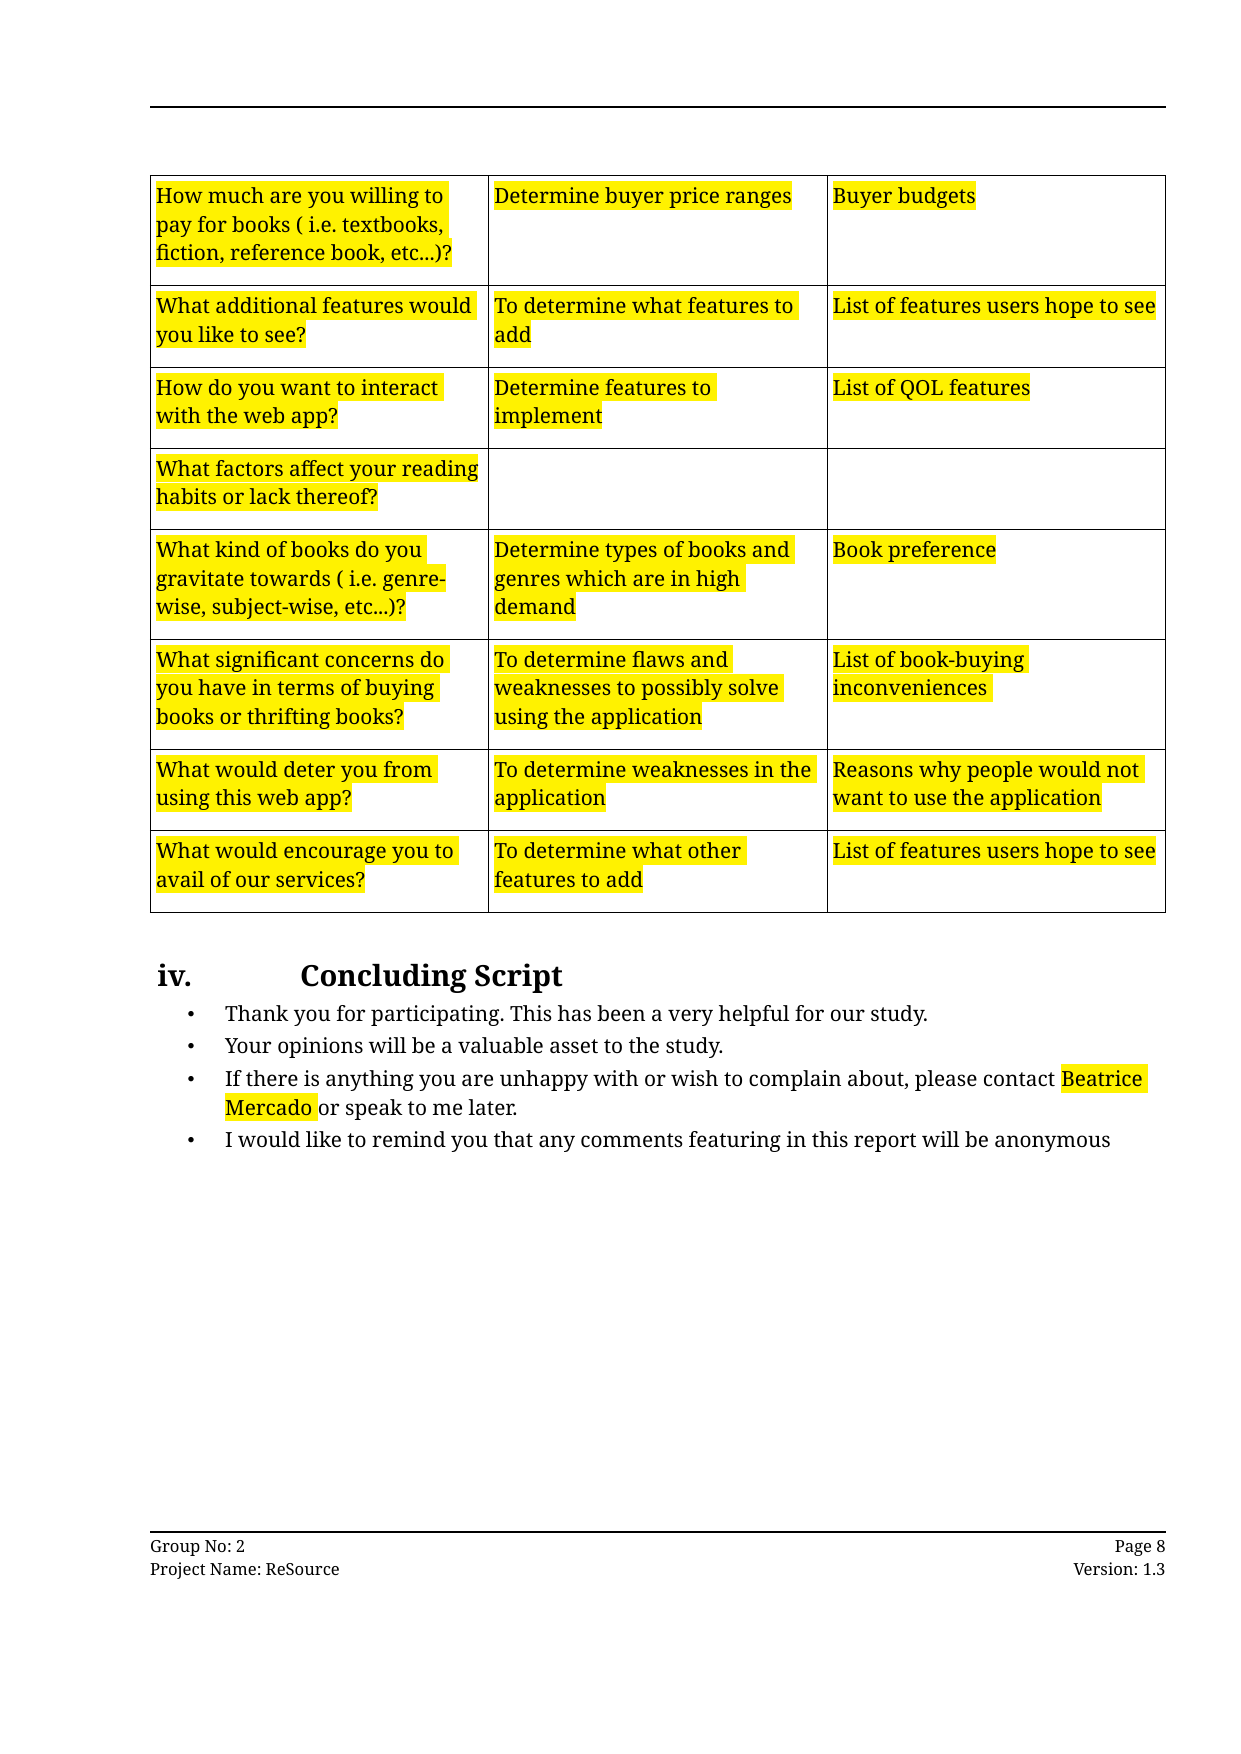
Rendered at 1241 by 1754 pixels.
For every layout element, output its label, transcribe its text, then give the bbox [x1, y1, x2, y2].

list If there is anything you are unhappy with or wish to complain about, please contact Beatrice Mercado or speak to me later. [187, 1064, 1166, 1121]
table_cell List of QOL features [828, 368, 1165, 448]
table_cell To determine weaknesses in the application [489, 750, 827, 830]
table_cell [828, 449, 1165, 529]
list Your opinions will be a valuable asset to the study. [187, 1032, 1166, 1060]
table_cell Book preference [828, 530, 1165, 639]
table_cell To determine what other features to add [489, 831, 827, 911]
table_cell Buyer budgets [828, 176, 1165, 285]
subtitle Concluding Script [150, 955, 1166, 995]
table_cell Determine buyer price ranges [489, 176, 827, 285]
table_cell How do you want to interact with the web app? [151, 368, 488, 448]
table_cell What would deter you from using this web app? [151, 750, 488, 830]
table_cell To determine flaws and weaknesses to possibly solve using the application [489, 640, 827, 749]
table_cell What kind of books do you gravitate towards ( i.e. genre-wise, subject-wise, etc...)? [151, 530, 488, 639]
table_cell Reasons why people would not want to use the application [828, 750, 1165, 830]
table_cell Determine types of books and genres which are in high demand [489, 530, 827, 639]
table_cell To determine what features to add [489, 286, 827, 366]
table_cell What factors affect your reading habits or lack thereof? [151, 449, 488, 529]
table_cell What significant concerns do you have in terms of buying books or thrifting books? [151, 640, 488, 749]
table_cell List of features users hope to see [828, 286, 1165, 366]
list I would like to remind you that any comments featuring in this report will be anonymous [187, 1125, 1166, 1154]
table_cell List of features users hope to see [828, 831, 1165, 911]
table_cell Determine features to implement [489, 368, 827, 448]
table_cell What additional features would you like to see? [151, 286, 488, 366]
table_cell How much are you willing to pay for books ( i.e. textbooks, fiction, reference book, etc...)? [151, 176, 488, 285]
table_cell What would encourage you to avail of our services? [151, 831, 488, 911]
table_cell [489, 449, 827, 529]
list Thank you for participating. This has been a very helpful for our study. [187, 999, 1166, 1027]
table_cell List of book-buying inconveniences [828, 640, 1165, 749]
